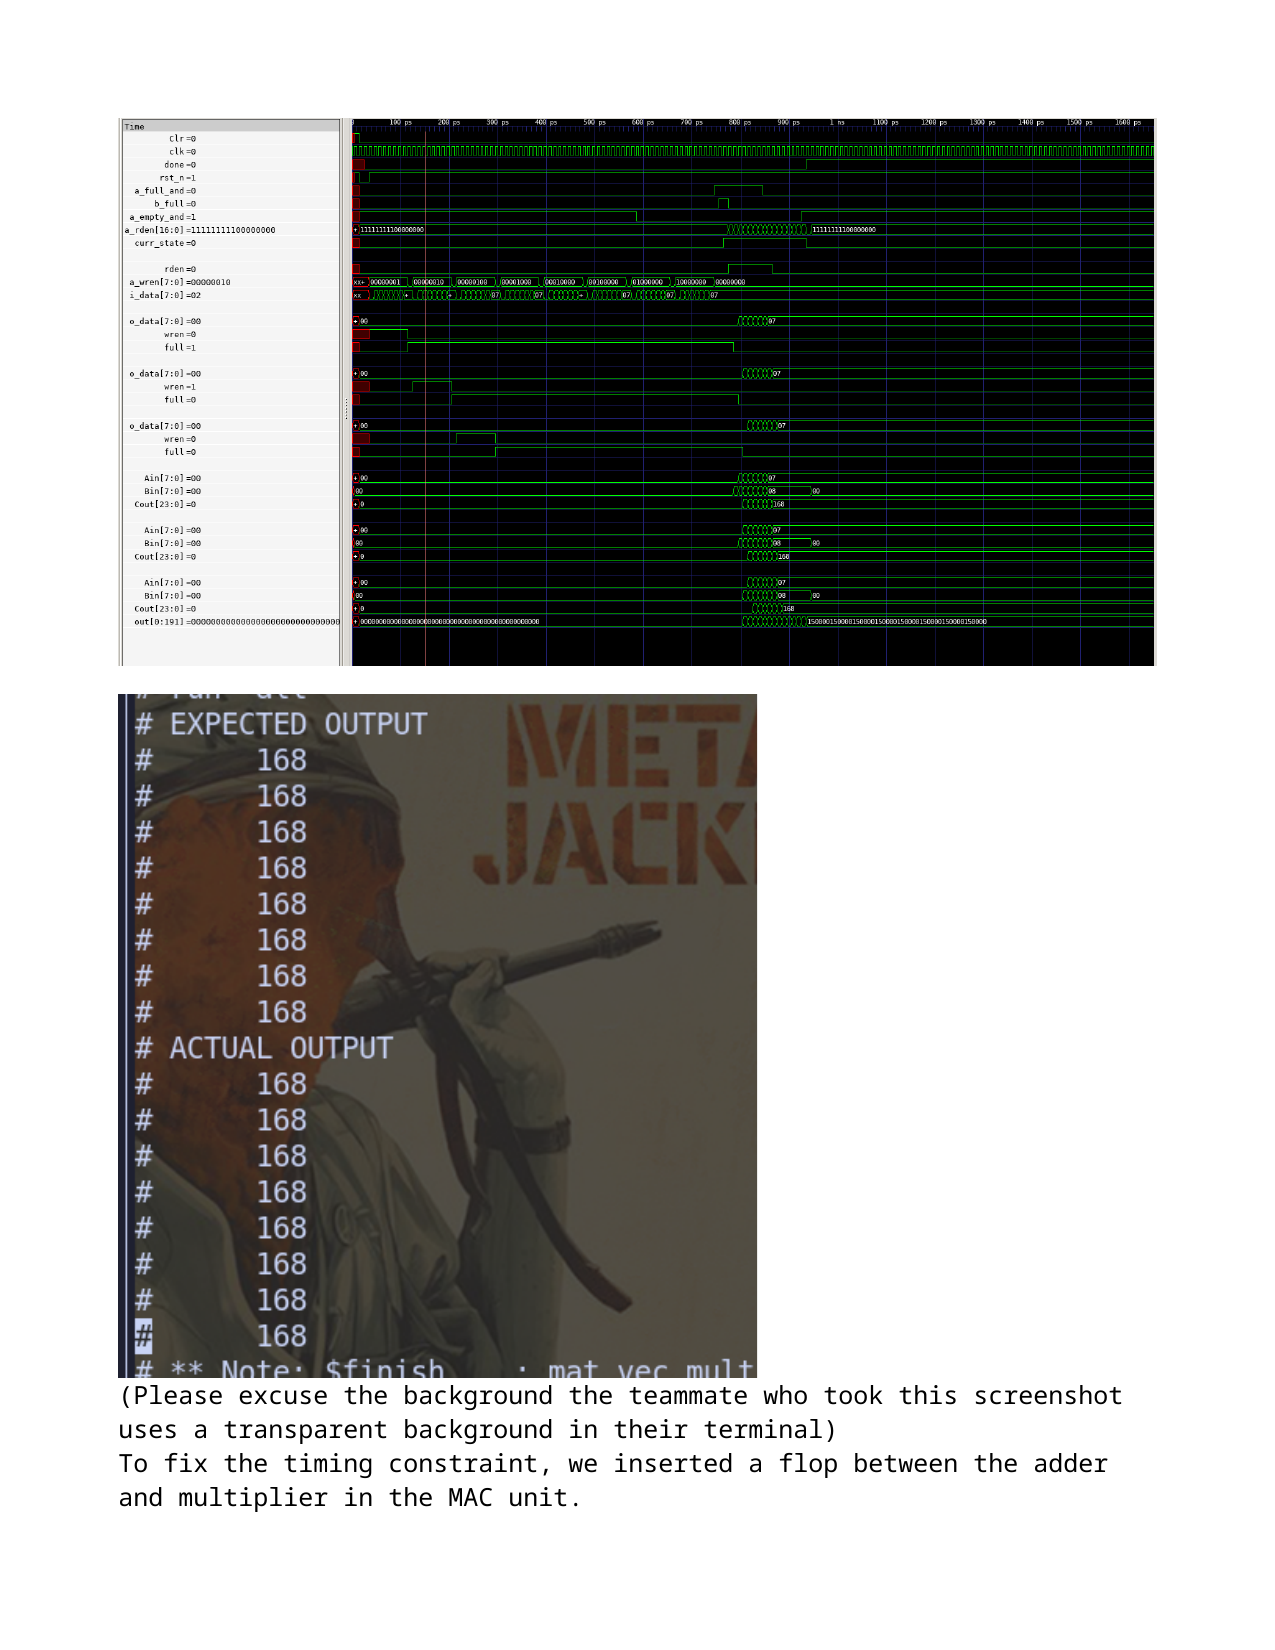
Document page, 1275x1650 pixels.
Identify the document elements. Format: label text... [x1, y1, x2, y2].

text To fix the timing constraint, we inserted a flop between the adder and multiplier in the MAC unit. [118, 1445, 1157, 1513]
text (Please excuse the background the teammate who took this screenshot uses a transparent background in their terminal) [118, 1377, 1157, 1445]
